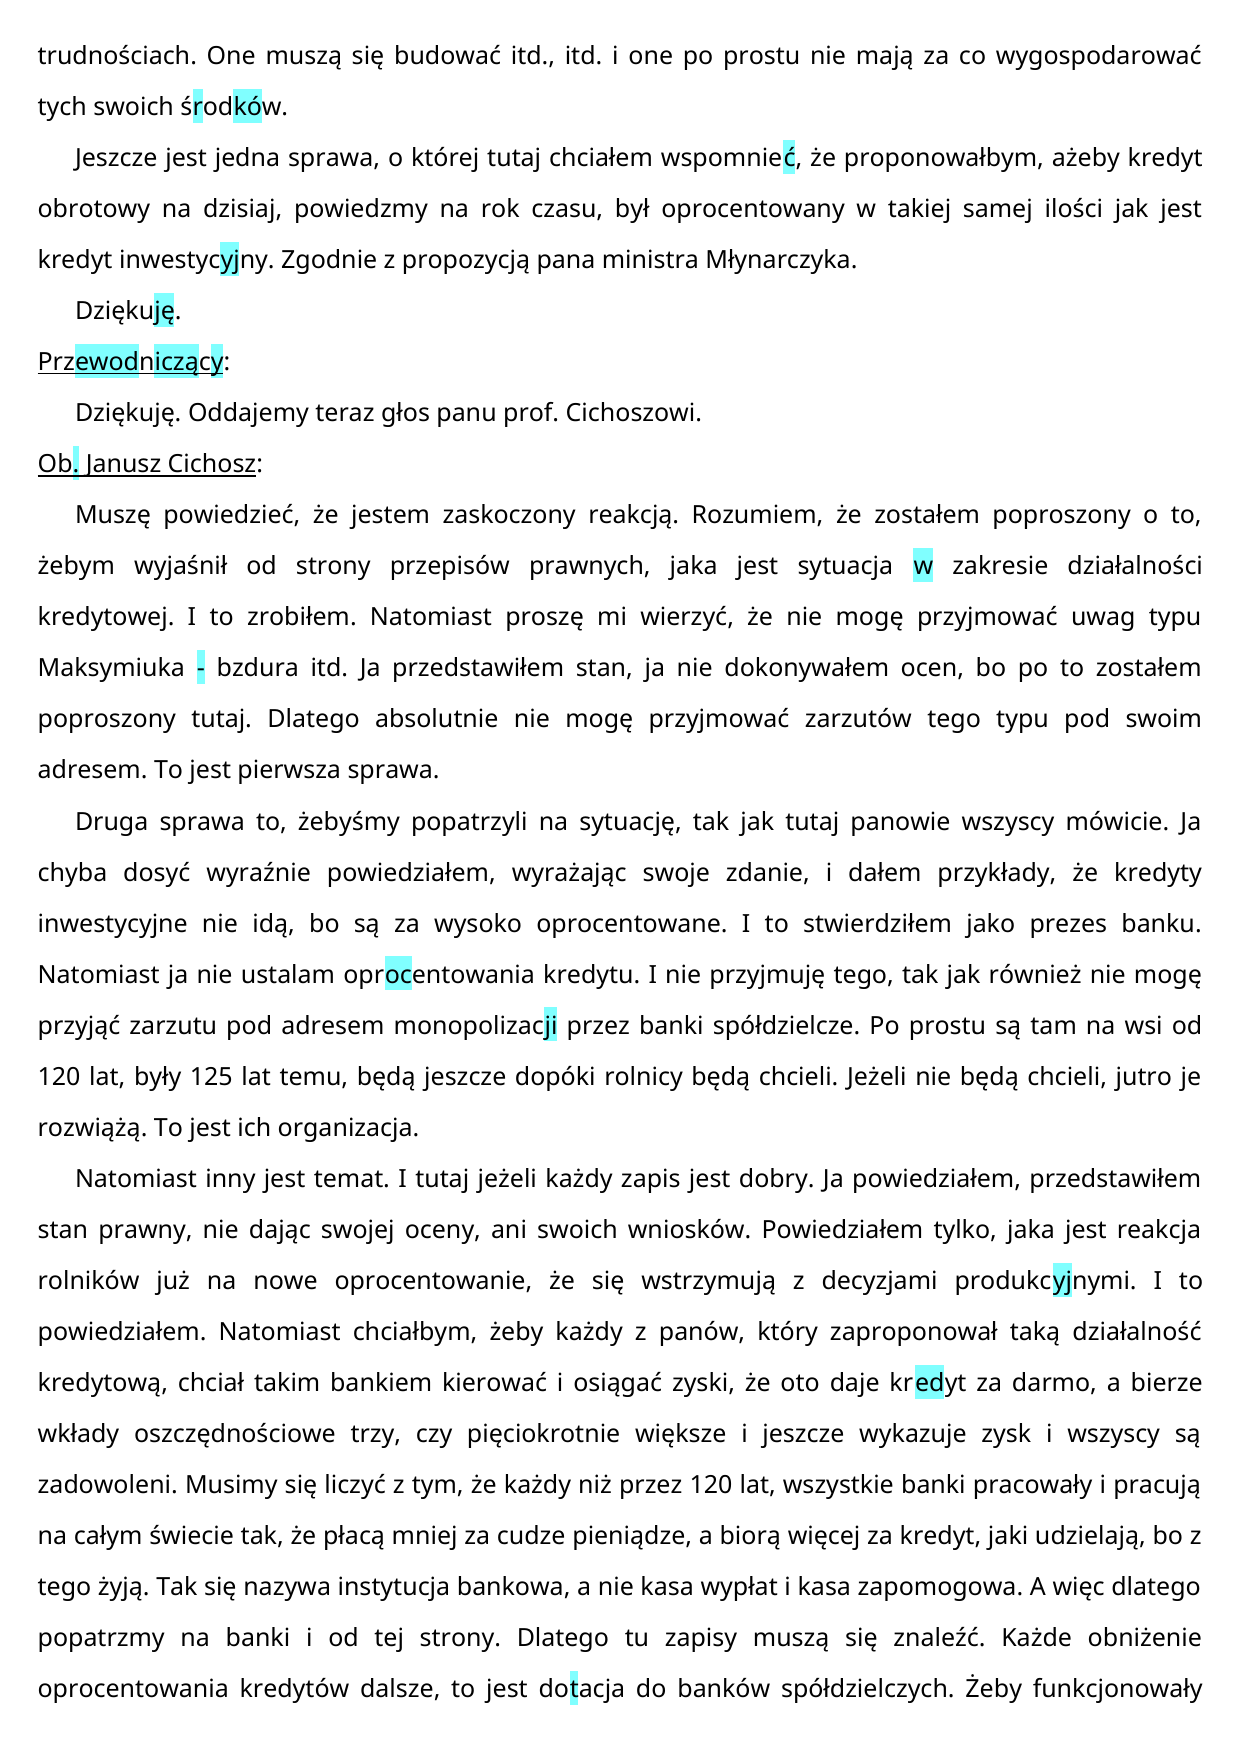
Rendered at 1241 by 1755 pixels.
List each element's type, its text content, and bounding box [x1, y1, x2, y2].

text Dziękuję. [37, 293, 1203, 327]
text Muszę powiedzieć, że jestem zaskoczony reakcją. Rozumiem, że zostałem poproszony o to, żebym wyjaśnił od strony przepisów prawnych, jaka jest sytuacja w zakresie działalności kredytowej. I to zrobiłem. Natomiast proszę mi wierzyć, że nie mogę przyjmować uwag typu Maksymiuka - bzdura itd. Ja przedstawiłem stan, ja nie dokonywałem ocen, bo po to zostałem poproszony tutaj. Dlatego absolutnie nie mogę przyjmować zarzutów tego typu pod swoim adresem. To jest pierwsza sprawa. [37, 497, 1203, 786]
text Druga sprawa to, żebyśmy popatrzyli na sytuację, tak jak tutaj panowie wszyscy mówicie. Ja chyba dosyć wyraźnie powiedziałem, wyrażając swoje zdanie, i dałem przykłady, że kredyty inwestycyjne nie idą, bo są za wysoko oprocentowane. I to stwierdziłem jako prezes banku. Natomiast ja nie ustalam oprocentowania kredytu. I nie przyjmuję tego, tak jak również nie mogę przyjąć zarzutu pod adresem monopolizacji przez banki spółdzielcze. Po prostu są tam na wsi od 120 lat, były 125 lat temu, będą jeszcze dopóki rolnicy będą chcieli. Jeżeli nie będą chcieli, jutro je rozwiążą. To jest ich organizacja. [37, 803, 1203, 1143]
text Natomiast inny jest temat. I tutaj jeżeli każdy zapis jest dobry. Ja powiedziałem, przedstawiłem stan prawny, nie dając swojej oceny, ani swoich wniosków. Powiedziałem tylko, jaka jest reakcja rolników już na nowe oprocentowanie, że się wstrzymują z decyzjami produkcyjnymi. I to powiedziałem. Natomiast chciałbym, żeby każdy z panów, który zaproponował taką działalność kredytową, chciał takim bankiem kierować i osiągać zyski, że oto daje kredyt za darmo, a bierze wkłady oszczędnościowe trzy, czy pięciokrotnie większe i jeszcze wykazuje zysk i wszyscy są zadowoleni. Musimy się liczyć z tym, że każdy niż przez 120 lat, wszystkie banki pracowały i pracują na całym świecie tak, że płacą mniej za cudze pieniądze, a biorą więcej za kredyt, jaki udzielają, bo z tego żyją. Tak się nazywa instytucja bankowa, a nie kasa wypłat i kasa zapomogowa. A więc dlatego popatrzmy na banki i od tej strony. Dlatego tu zapisy muszą się znaleźć. Każde obniżenie oprocentowania kredytów dalsze, to jest dotacja do banków spółdzielczych. Żeby funkcjonowały [37, 1160, 1203, 1705]
text Jeszcze jest jedna sprawa, o której tutaj chciałem wspomnieć, że proponowałbym, ażeby kredyt obrotowy na dzisiaj, powiedzmy na rok czasu, był oprocentowany w takiej samej ilości jak jest kredyt inwestycyjny. Zgodnie z propozycją pana ministra Młynarczyka. [37, 139, 1203, 276]
text Ob. Janusz Cichosz: [37, 446, 1203, 480]
text Dziękuję. Oddajemy teraz głos panu prof. Cichoszowi. [37, 395, 1203, 429]
text Przewodniczący: [37, 344, 1203, 378]
text trudnościach. One muszą się budować itd., itd. i one po prostu nie mają za co wygospodarować tych swoich środków. [37, 37, 1203, 123]
